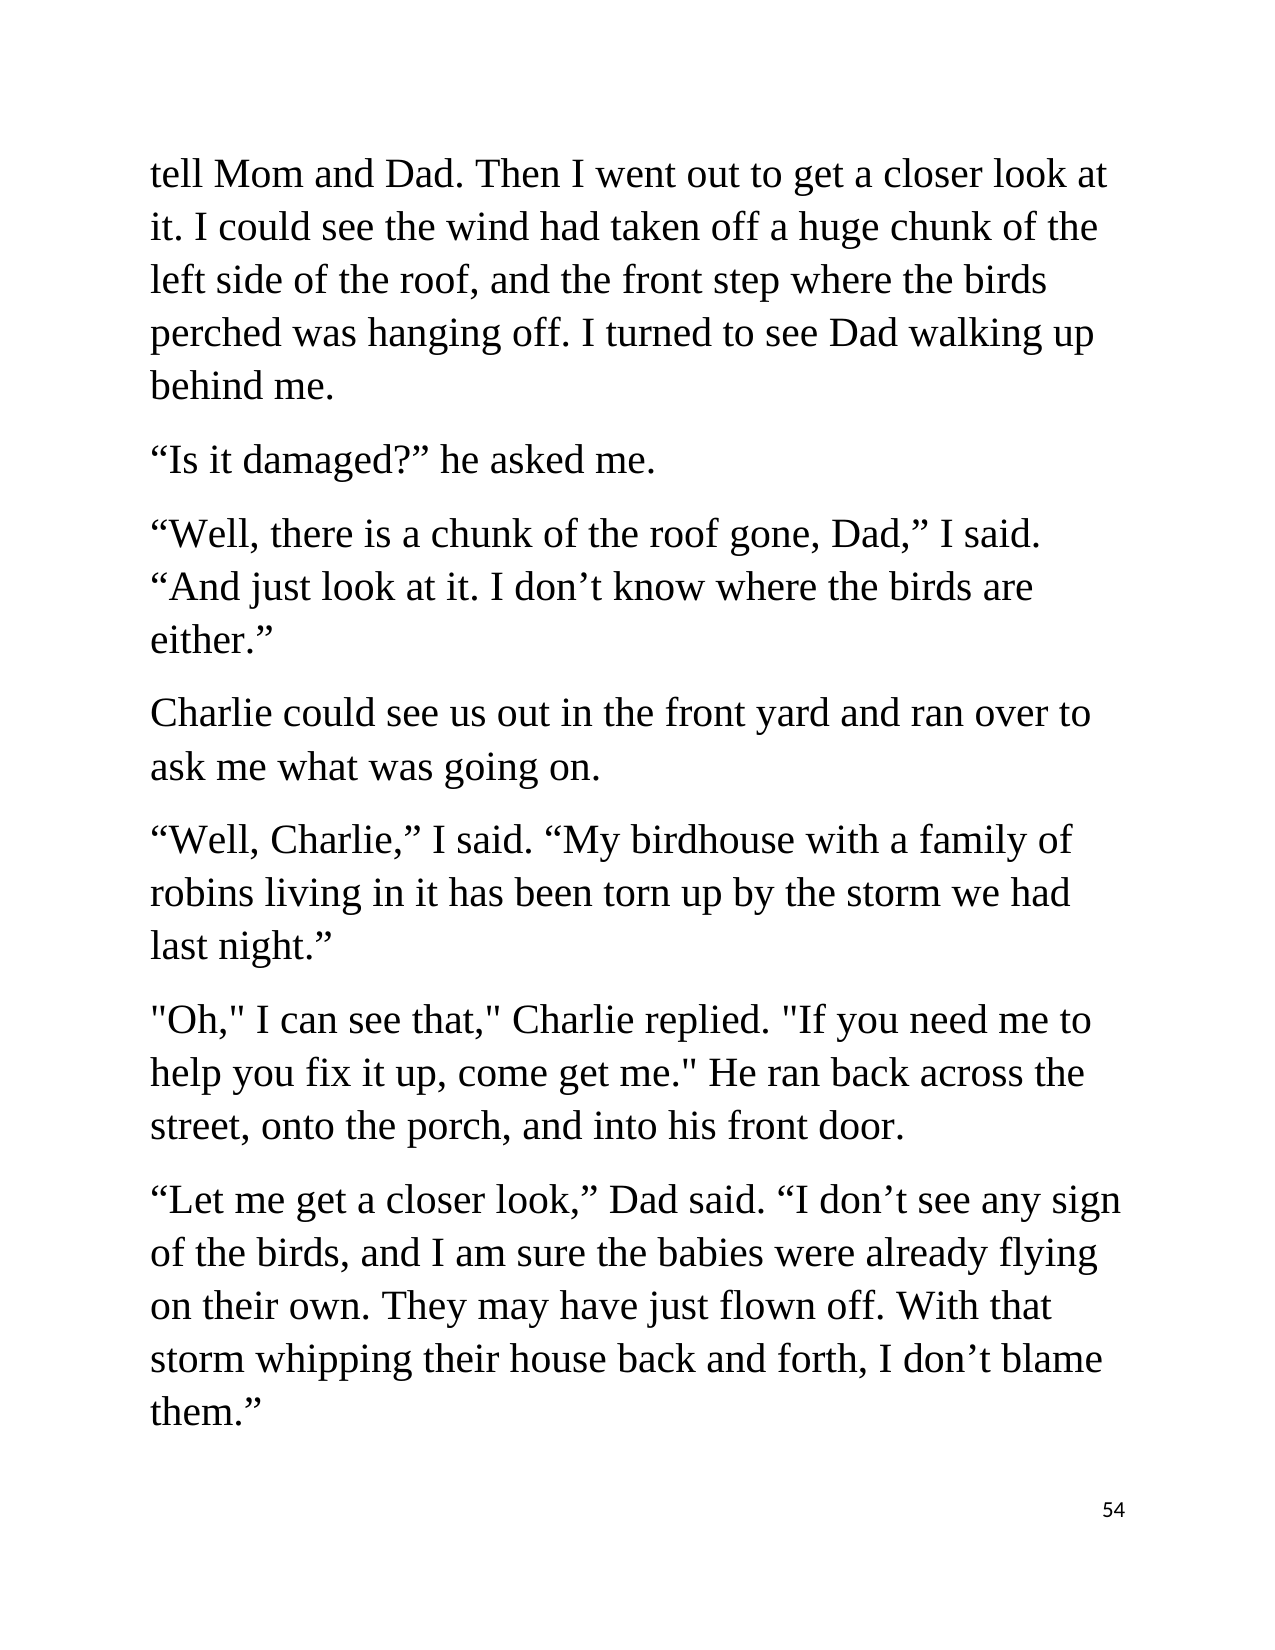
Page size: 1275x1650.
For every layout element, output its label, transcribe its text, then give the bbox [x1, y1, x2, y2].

text “Is it damaged?” he asked me. [150, 436, 1125, 482]
text "Oh," I can see that," Charlie replied. "If you need me to help you fix it up, come get me." He ran back across the street, onto the porch, and into his front door. [150, 996, 1125, 1149]
text “Well, there is a chunk of the roof gone, Dad,” I said. “And just look at it. I don’t know where the birds are either.” [150, 510, 1125, 662]
text “Well, Charlie,” I said. “My birdhouse with a family of robins living in it has been torn up by the storm we had last night.” [150, 817, 1125, 969]
text Charlie could see us out in the front yard and ran over to ask me what was going on. [150, 690, 1125, 789]
text “Let me get a closer look,” Dad said. “I don’t see any sign of the birds, and I am sure the babies were already flying on their own. They may have just flown off. With that storm whipping their house back and forth, I don’t blame them.” [150, 1176, 1125, 1434]
text tell Mom and Dad. Then I went out to get a closer look at it. I could see the wind had taken off a huge chunk of the left side of the roof, and the front step where the birds perched was hanging off. I turned to see Dad walking up behind me. [150, 150, 1125, 408]
